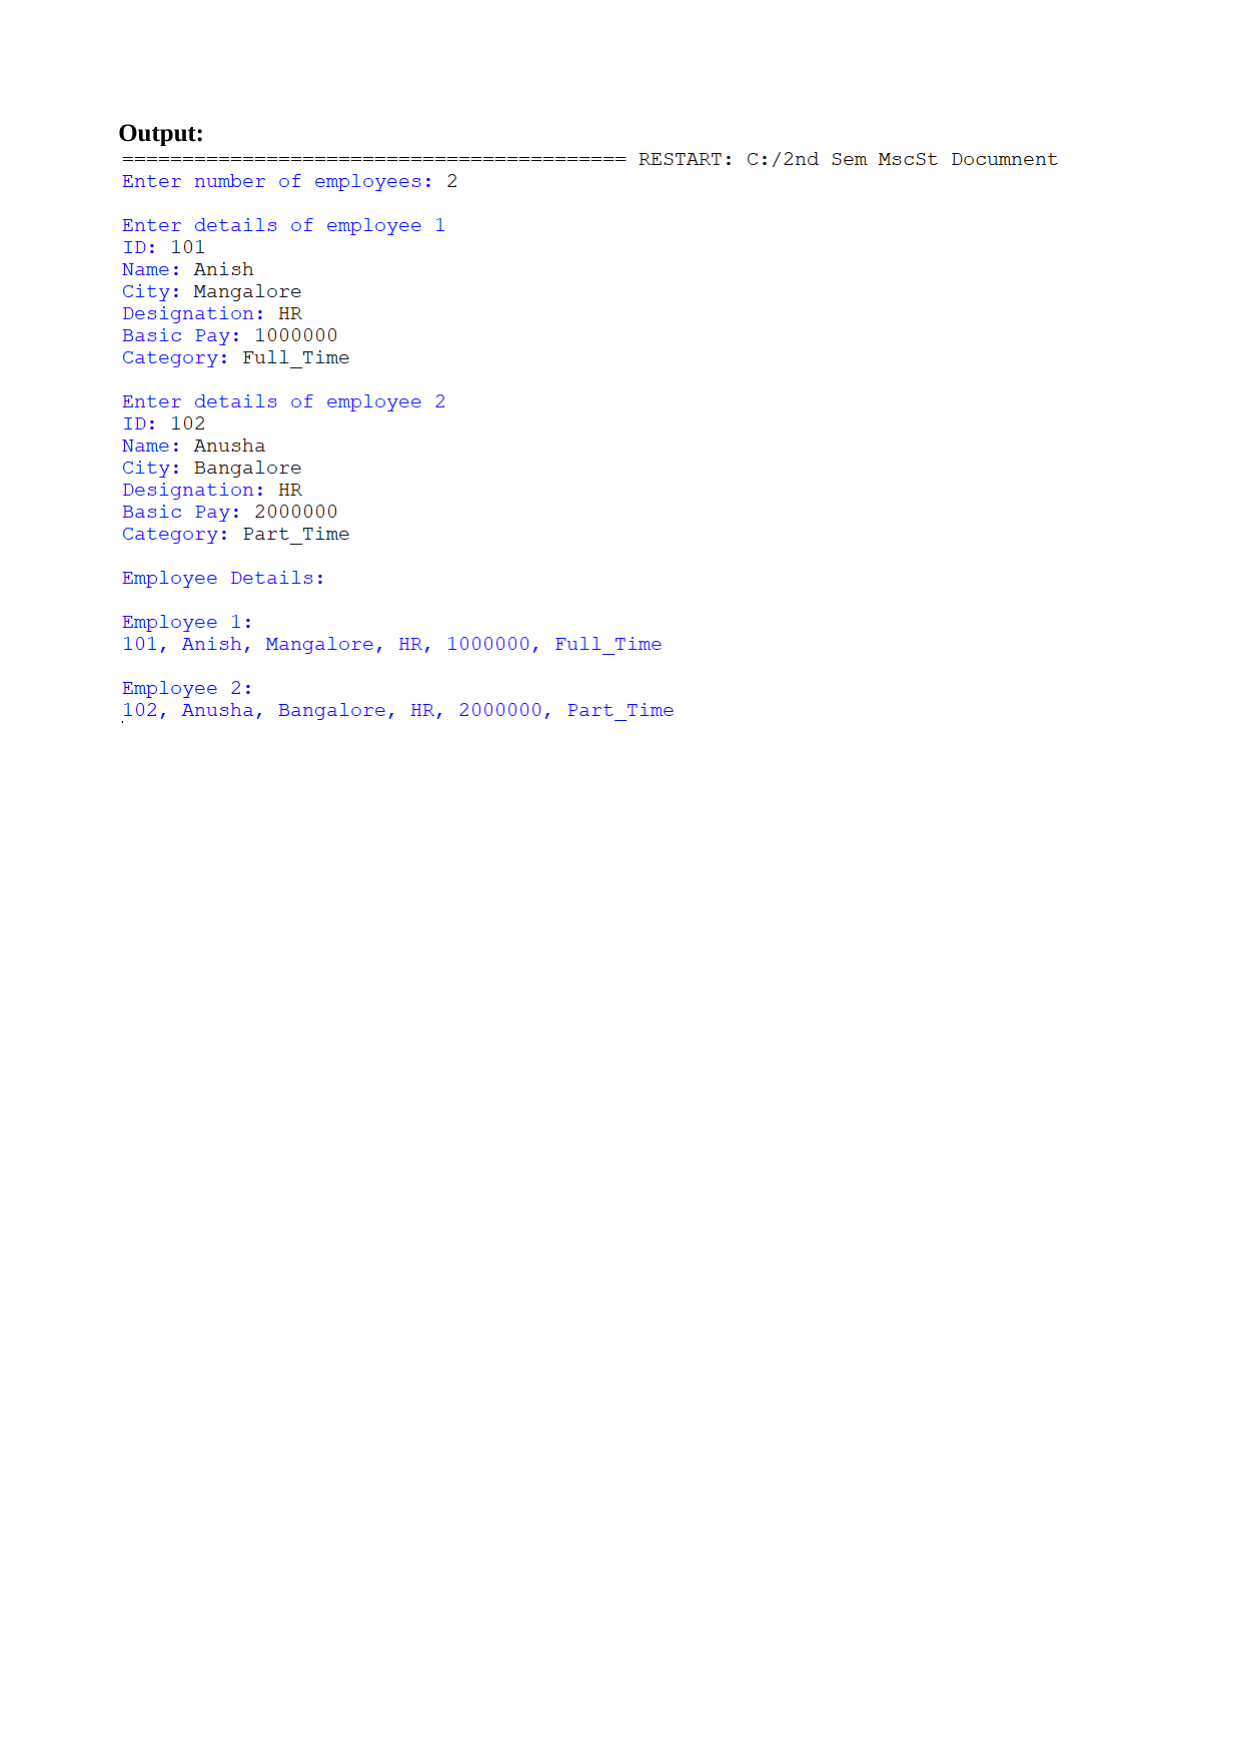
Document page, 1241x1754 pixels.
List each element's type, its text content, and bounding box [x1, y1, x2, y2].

picture [118, 146, 1059, 723]
text Output: [118, 118, 1122, 147]
